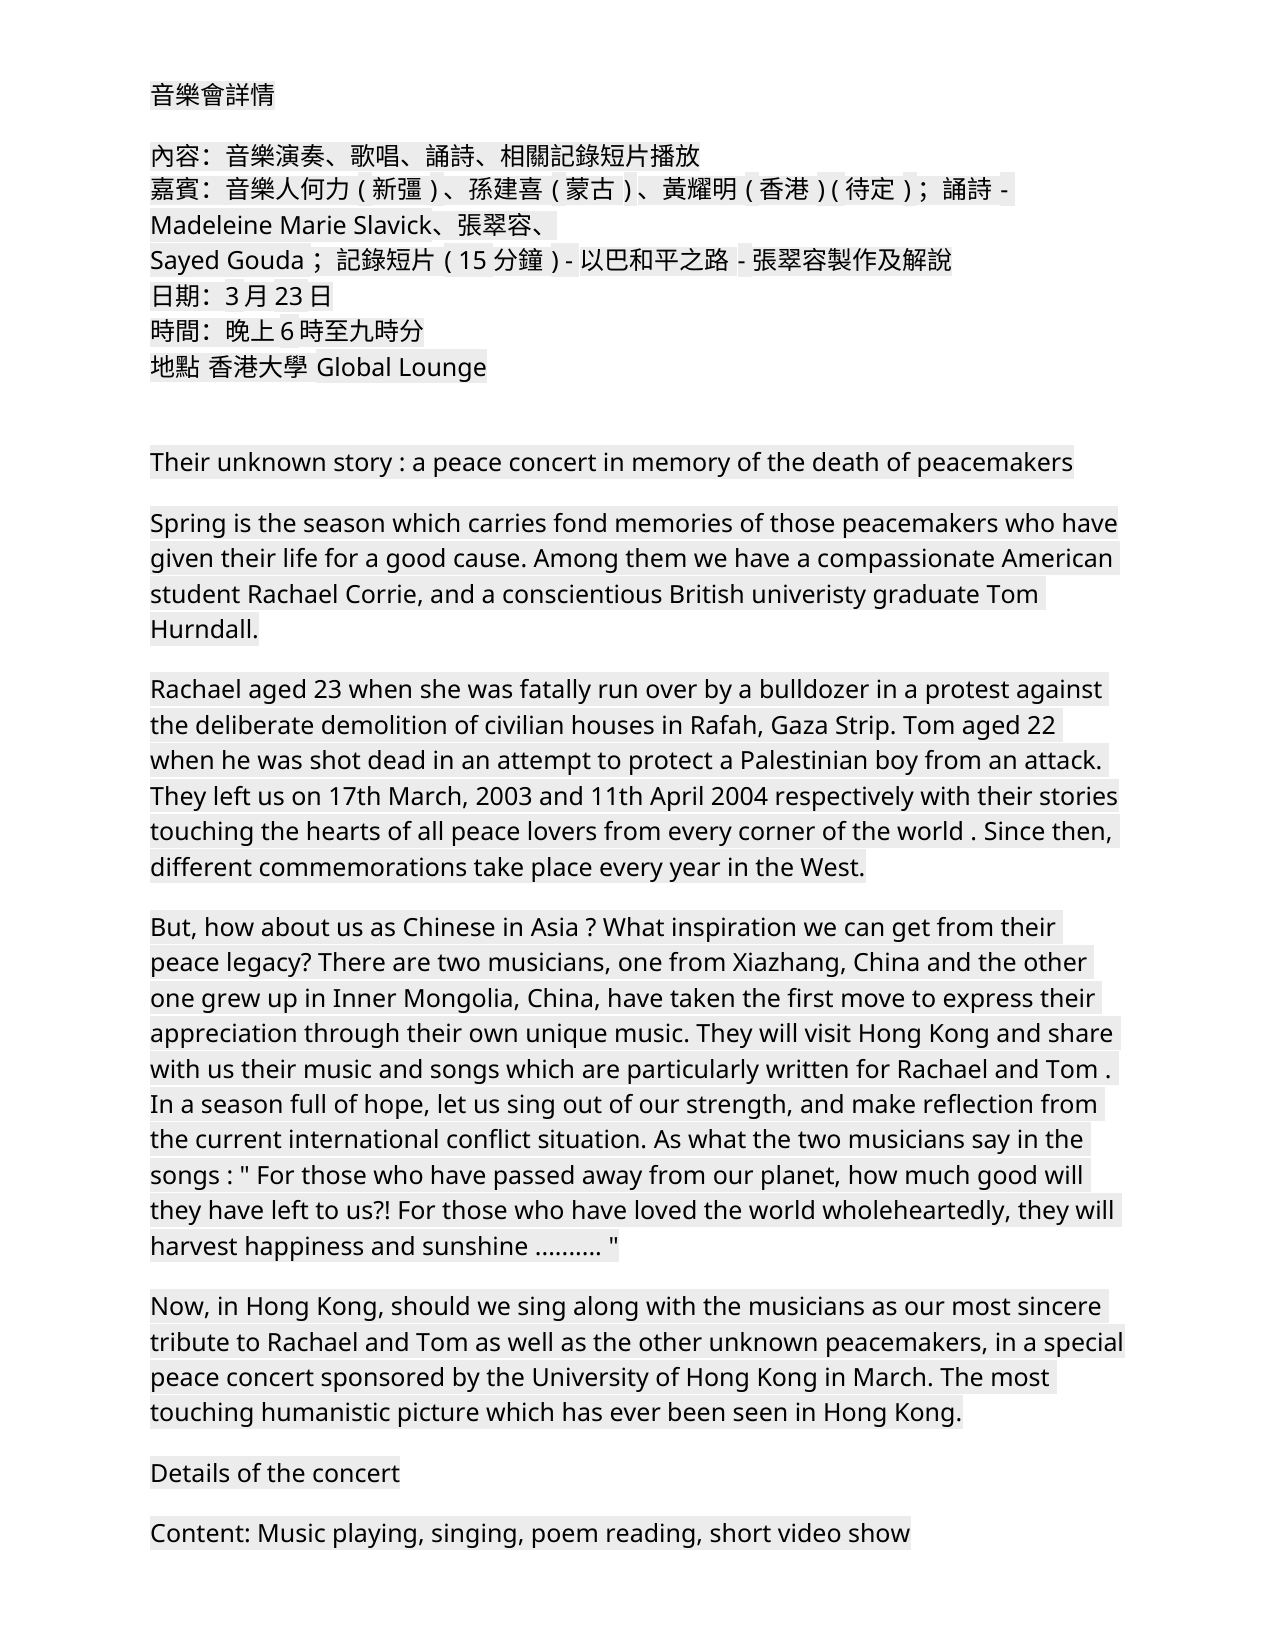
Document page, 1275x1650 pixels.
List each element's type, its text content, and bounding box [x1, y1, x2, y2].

text Now, in Hong Kong, should we sing along with the musicians as our most sincere tribute to Rachael and Tom as well as the other unknown peacemakers, in a special peace concert sponsored by the University of Hong Kong in March. The most touching humanistic picture which has ever been seen in Hong Kong. [150, 1287, 1125, 1429]
text 音樂會詳情 [150, 75, 1125, 110]
text Their unknown story : a peace concert in memory of the death of peacemakers [150, 408, 1125, 479]
text Spring is the season which carries fond memories of those peacemakers who have given their life for a good cause. Among them we have a compassionate American student Rachael Corrie, and a conscientious British univeristy graduate Tom Hurndall. [150, 504, 1125, 646]
text Details of the concert [150, 1454, 1125, 1489]
text But, how about us as Chinese in Asia ? What inspiration we can get from their peace legacy? There are two musicians, one from Xiazhang, China and the other one grew up in Inner Mongolia, China, have taken the first move to express their appreciation through their own unique music. They will visit Hong Kong and share with us their music and songs which are particularly written for Rachael and Tom . In a season full of hope, let us sing out of our strength, and make reflection from the current international conflict situation. As what the two musicians say in the songs : " For those who have passed away from our planet, how much good will they have left to us?! For those who have loved the world wholeheartedly, they will harvest happiness and sunshine .......... " [150, 908, 1125, 1262]
text Content: Music playing, singing, poem reading, short video show [150, 1514, 1125, 1550]
text 內容：音樂演奏、歌唱、誦詩、相關記錄短片播放 嘉賓：音樂人何力 ( 新彊 ) 、孫建喜 ( 蒙古 ) 、黃耀明 ( 香港 ) ( 待定 ) ；誦詩 - Madeleine Marie Slavick、張翠容、 Sayed Gouda ；記錄短片 ( 15 分鐘 ) - 以巴和平之路 - 張翠容製作及解說 日期：3月23日 時間：晚上6時至九時分 地點 香港大學 Global Lounge [150, 135, 1125, 383]
text Rachael aged 23 when she was fatally run over by a bulldozer in a protest against the deliberate demolition of civilian houses in Rafah, Gaza Strip. Tom aged 22 when he was shot dead in an attempt to protect a Palestinian boy from an attack. They left us on 17th March, 2003 and 11th April 2004 respectively with their stories touching the hearts of all peace lovers from every corner of the world . Since then, different commemorations take place every year in the West. [150, 671, 1125, 883]
